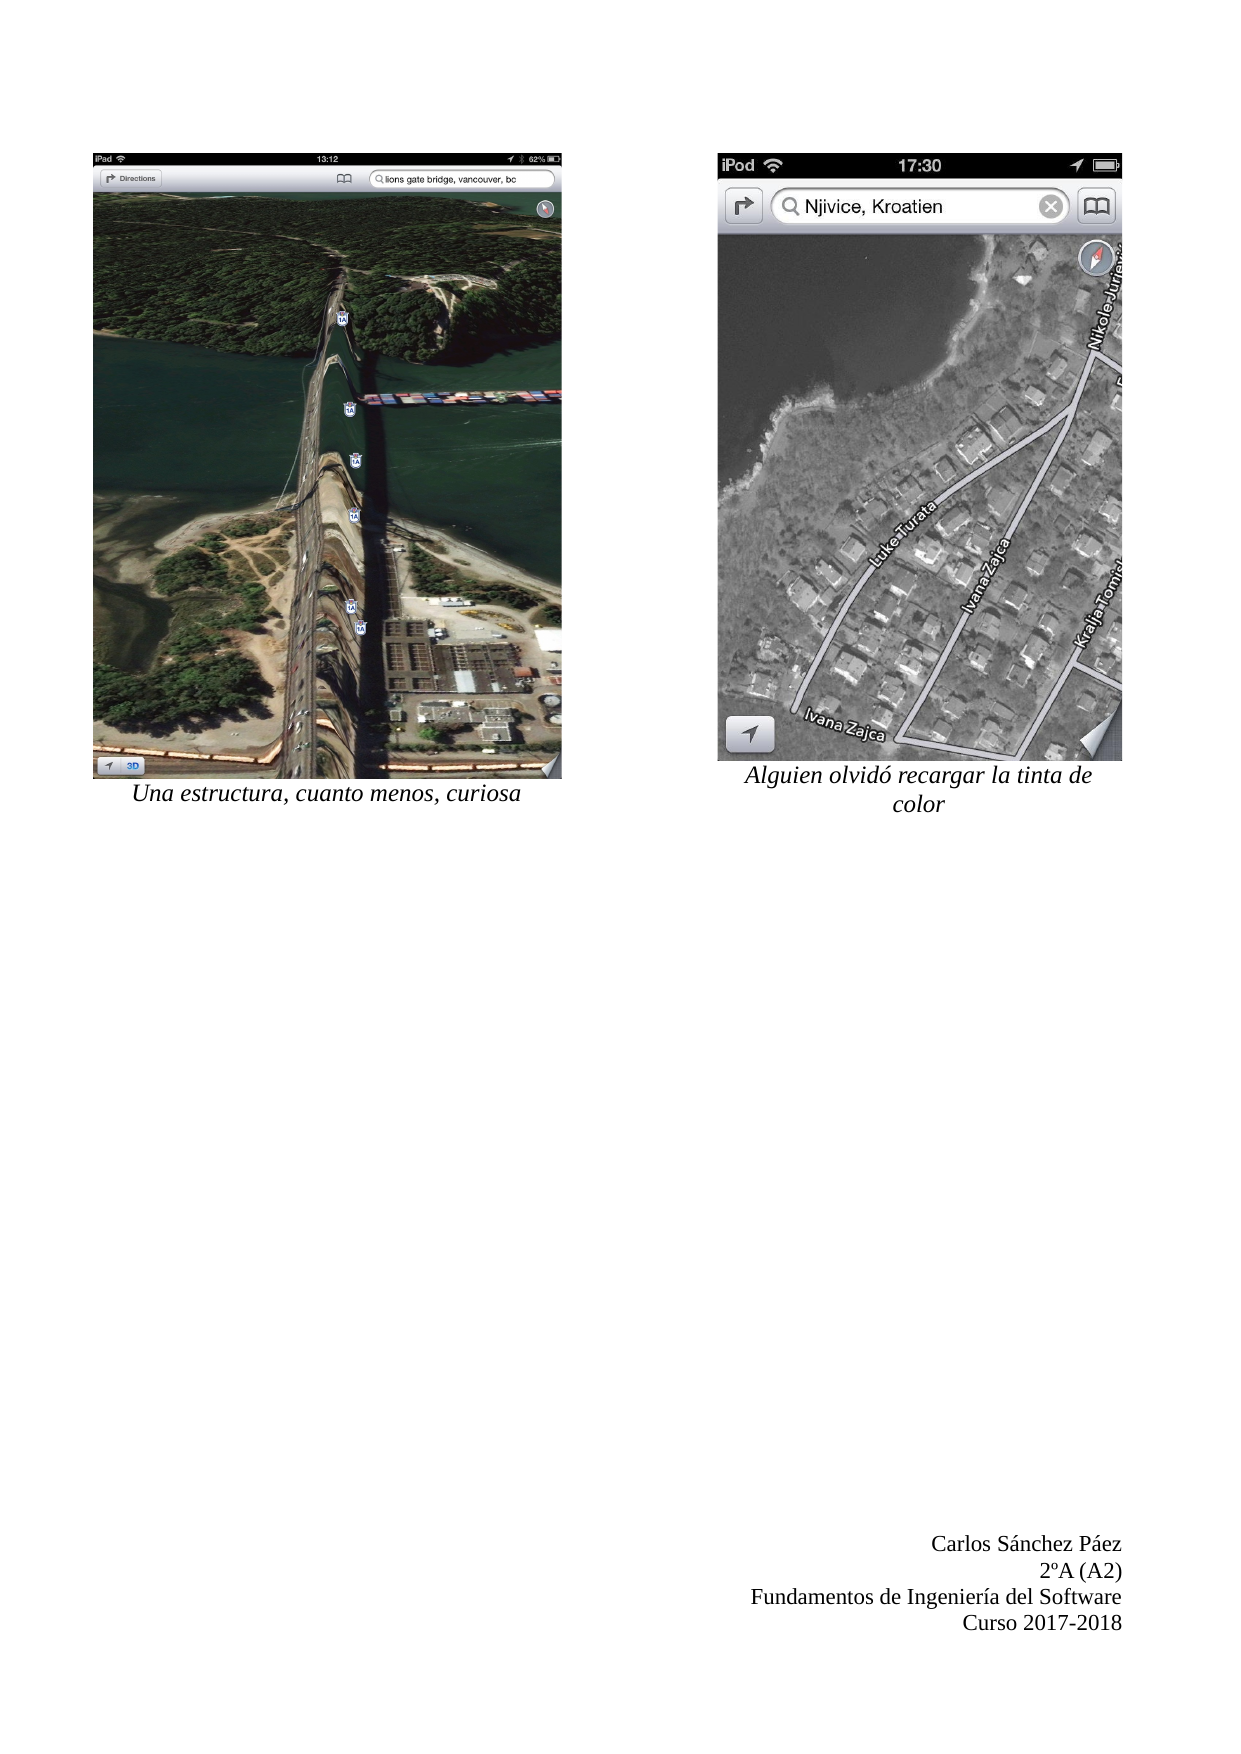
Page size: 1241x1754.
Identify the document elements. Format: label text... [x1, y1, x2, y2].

text Alguien olvidó recargar la tinta de color [718, 761, 1122, 818]
text Una estructura, cuanto menos, curiosa [93, 779, 562, 807]
picture [717, 153, 1123, 761]
picture [93, 153, 562, 779]
